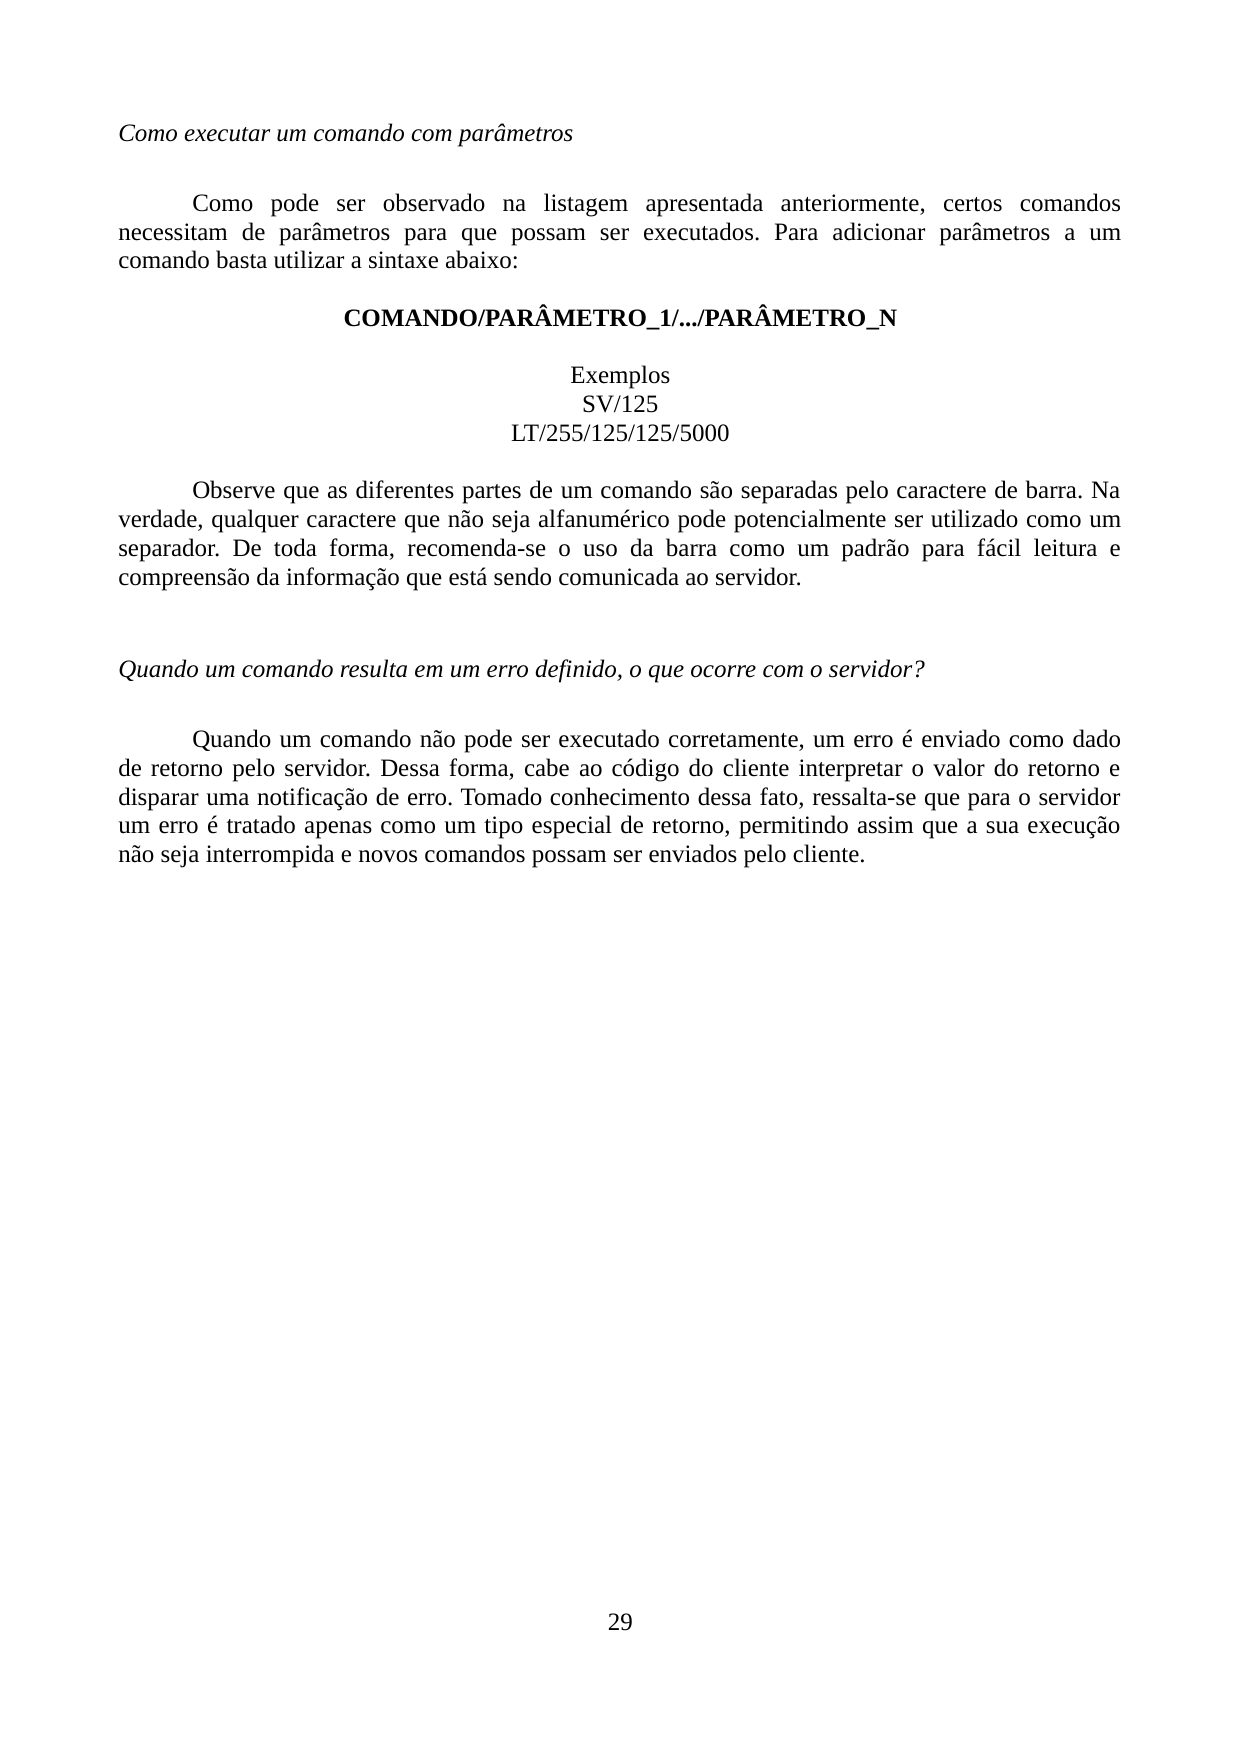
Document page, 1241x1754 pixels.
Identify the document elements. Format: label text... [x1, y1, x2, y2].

text COMANDO/PARÂMETRO_1/.../PARÂMETRO_N [118, 303, 1122, 332]
text Quando um comando não pode ser executado corretamente, um erro é enviado como dado de retorno pelo servidor. Dessa forma, cabe ao código do cliente interpretar o valor do retorno e disparar uma notificação de erro. Tomado conhecimento dessa fato, ressalta-se que para o servidor um erro é tratado apenas como um tipo especial de retorno, permitindo assim que a sua execução não seja interrompida e novos comandos possam ser enviados pelo cliente. [118, 724, 1122, 868]
text LT/255/125/125/5000 [118, 418, 1122, 447]
text Como pode ser observado na listagem apresentada anteriormente, certos comandos necessitam de parâmetros para que possam ser executados. Para adicionar parâmetros a um comando basta utilizar a sintaxe abaixo: [118, 188, 1122, 274]
subtitle Quando um comando resulta em um erro definido, o que ocorre com o servidor? [118, 654, 1122, 683]
text Observe que as diferentes partes de um comando são separadas pelo caractere de barra. Na verdade, qualquer caractere que não seja alfanumérico pode potencialmente ser utilizado como um separador. De toda forma, recomenda-se o uso da barra como um padrão para fácil leitura e compreensão da informação que está sendo comunicada ao servidor. [118, 476, 1122, 591]
subtitle Como executar um comando com parâmetros [118, 118, 1122, 147]
text SV/125 [118, 389, 1122, 418]
text Exemplos [118, 361, 1122, 389]
